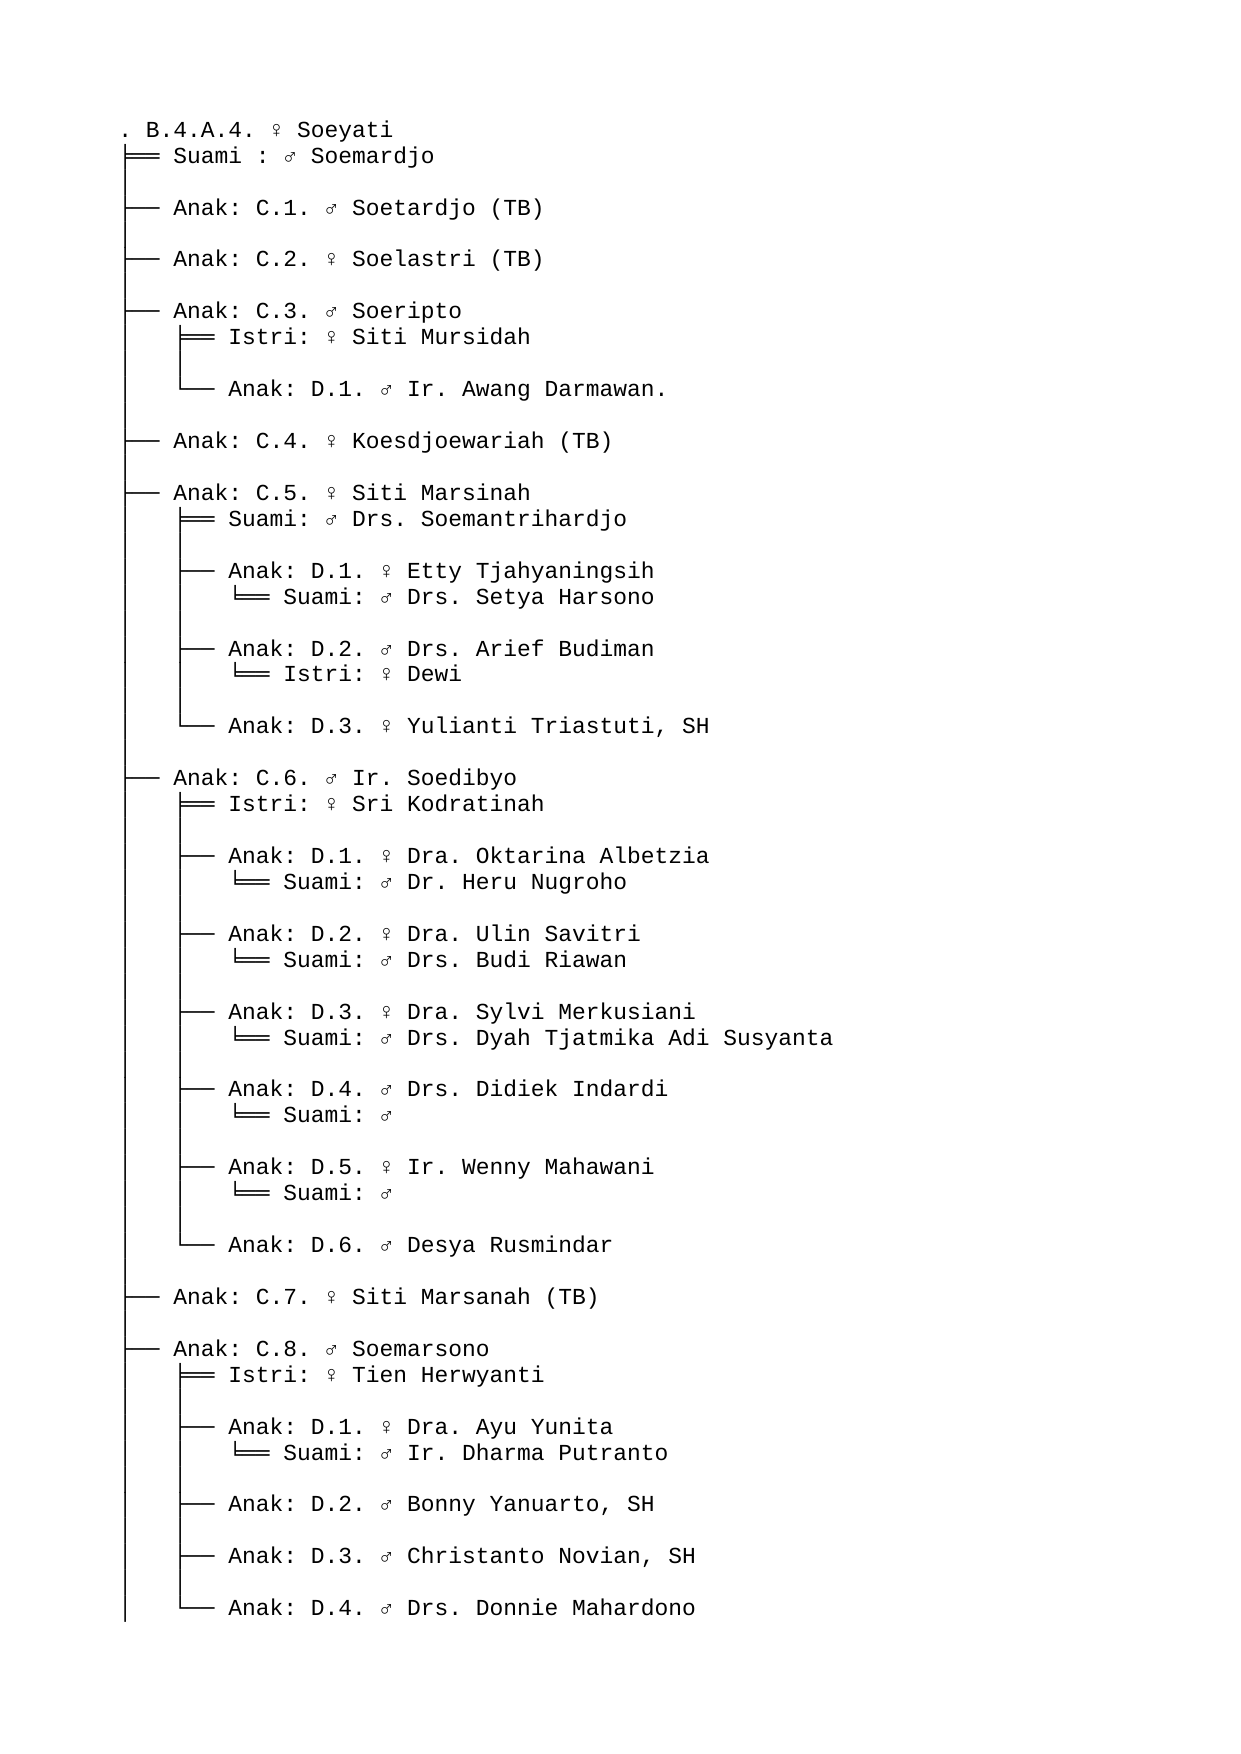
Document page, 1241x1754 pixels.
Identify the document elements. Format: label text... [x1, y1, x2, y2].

text │ │ [118, 689, 124, 715]
text │ │ ╘══ Suami: ♂ [181, 1182, 1122, 1207]
text │ │ ╘══ Suami: ♂ Drs. Budi Riawan [126, 948, 179, 974]
text │ ╞══ Istri: ♀ Siti Mursidah [181, 326, 1122, 352]
text │ │ [126, 1207, 179, 1233]
text │ └── Anak: D.1. ♂ Ir. Awang Darmawan. [126, 377, 1122, 403]
text │ │ [118, 1519, 124, 1545]
text │ ├── Anak: D.2. ♀ Dra. Ulin Savitri [126, 922, 179, 948]
text │ │ [126, 1571, 179, 1597]
text │ ├── Anak: D.2. ♀ Dra. Ulin Savitri [181, 922, 1122, 948]
text │ │ ╘══ Suami: ♂ Drs. Dyah Tjatmika Adi Susyanta [126, 1026, 179, 1052]
text │ │ [126, 1130, 179, 1156]
text │ │ ╘══ Suami: ♂ Ir. Dharma Putranto [126, 1441, 179, 1467]
text ├── Anak: C.8. ♂ Soemarsono [126, 1337, 1122, 1363]
text │ [126, 455, 1122, 481]
text │ └── Anak: D.3. ♀ Yulianti Triastuti, SH [126, 715, 1122, 741]
text │ └── Anak: D.4. ♂ Drs. Donnie Mahardono [126, 1597, 1122, 1622]
text │ [126, 222, 1122, 248]
text │ │ [118, 1467, 124, 1493]
text │ [118, 741, 124, 767]
text │ │ [181, 974, 1122, 1000]
text │ │ ╘══ Suami: ♂ Drs. Setya Harsono [181, 585, 1122, 611]
text │ ╞══ Istri: ♀ Sri Kodratinah [181, 792, 1122, 818]
text │ │ ╘══ Istri: ♀ Dewi [181, 663, 1122, 689]
text │ [118, 1311, 124, 1337]
text │ │ [181, 1052, 1122, 1078]
text │ │ [181, 1519, 1122, 1545]
text │ ╞══ Istri: ♀ Sri Kodratinah [126, 792, 179, 818]
text │ ├── Anak: D.5. ♀ Ir. Wenny Mahawani [181, 1156, 1122, 1182]
text │ ├── Anak: D.1. ♀ Etty Tjahyaningsih [126, 559, 179, 585]
text │ ╞══ Suami: ♂ Drs. Soemantrihardjo [126, 507, 179, 533]
text │ [118, 222, 124, 248]
text │ │ [181, 1389, 1122, 1415]
text │ ├── Anak: D.2. ♂ Drs. Arief Budiman [126, 637, 179, 663]
text │ │ [126, 974, 179, 1000]
text │ │ [181, 1130, 1122, 1156]
text │ │ ╘══ Suami: ♂ [181, 1104, 1122, 1130]
text │ ╞══ Suami: ♂ Drs. Soemantrihardjo [181, 507, 1122, 533]
text │ │ [126, 1519, 179, 1545]
text │ │ [118, 818, 124, 844]
text │ ├── Anak: D.3. ♂ Christanto Novian, SH [126, 1545, 179, 1571]
text ├── Anak: C.2. ♀ Soelastri (TB) [126, 248, 1122, 274]
text │ [126, 1311, 1122, 1337]
text │ ├── Anak: D.1. ♀ Dra. Oktarina Albetzia [126, 844, 179, 870]
text │ │ ╘══ Suami: ♂ [126, 1182, 179, 1207]
text │ ├── Anak: D.3. ♂ Christanto Novian, SH [181, 1545, 1122, 1571]
text │ ├── Anak: D.4. ♂ Drs. Didiek Indardi [181, 1078, 1122, 1104]
text │ │ [126, 896, 179, 922]
text │ ├── Anak: D.2. ♂ Bonny Yanuarto, SH [126, 1493, 179, 1519]
text │ │ [181, 611, 1122, 637]
text │ ├── Anak: D.3. ♀ Dra. Sylvi Merkusiani [126, 1000, 179, 1026]
text │ [118, 455, 124, 481]
text │ │ [181, 1207, 1122, 1233]
text │ ├── Anak: D.1. ♀ Dra. Ayu Yunita [126, 1415, 179, 1441]
text │ [118, 1259, 124, 1285]
text │ │ [126, 1467, 179, 1493]
text │ │ ╘══ Suami: ♂ Ir. Dharma Putranto [181, 1441, 1122, 1467]
text │ ╞══ Istri: ♀ Tien Herwyanti [126, 1363, 179, 1389]
text │ ├── Anak: D.1. ♀ Dra. Oktarina Albetzia [181, 844, 1122, 870]
text │ │ ╘══ Suami: ♂ Drs. Dyah Tjatmika Adi Susyanta [181, 1026, 1122, 1052]
text │ [118, 274, 124, 300]
text ├── Anak: C.5. ♀ Siti Marsinah [126, 481, 1122, 507]
text │ ├── Anak: D.1. ♀ Dra. Ayu Yunita [181, 1415, 1122, 1441]
text ├── Anak: C.4. ♀ Koesdjoewariah (TB) [126, 429, 1122, 455]
text │ │ [118, 352, 124, 377]
text │ [118, 170, 124, 196]
text │ │ ╘══ Suami: ♂ Dr. Heru Nugroho [181, 870, 1122, 896]
text │ │ ╘══ Suami: ♂ [126, 1104, 179, 1130]
text │ │ [126, 689, 179, 715]
text │ ╞══ Istri: ♀ Siti Mursidah [126, 326, 179, 352]
text │ │ [126, 352, 179, 377]
text │ │ [118, 533, 124, 559]
text │ ├── Anak: D.2. ♂ Bonny Yanuarto, SH [181, 1493, 1122, 1519]
text │ │ [118, 1389, 124, 1415]
text │ [126, 1259, 1122, 1285]
text │ │ [181, 1467, 1122, 1493]
text │ │ [118, 611, 124, 637]
text ├── Anak: C.6. ♂ Ir. Soedibyo [126, 767, 1122, 792]
text │ │ [118, 1207, 124, 1233]
text │ ╞══ Istri: ♀ Tien Herwyanti [181, 1363, 1122, 1389]
text ╞══ Suami : ♂ Soemardjo [126, 144, 1122, 170]
text ├── Anak: C.3. ♂ Soeripto [126, 300, 1122, 326]
text │ │ [181, 533, 1122, 559]
text │ │ [118, 896, 124, 922]
text ├── Anak: C.7. ♀ Siti Marsanah (TB) [126, 1285, 1122, 1311]
text │ │ [126, 1052, 179, 1078]
text │ ├── Anak: D.2. ♂ Drs. Arief Budiman [181, 637, 1122, 663]
text │ [118, 403, 124, 429]
text │ │ [181, 689, 1122, 715]
text │ │ [118, 1052, 124, 1078]
text │ │ [126, 533, 179, 559]
text │ ├── Anak: D.3. ♀ Dra. Sylvi Merkusiani [181, 1000, 1122, 1026]
text │ │ [126, 1389, 179, 1415]
text │ ├── Anak: D.1. ♀ Etty Tjahyaningsih [181, 559, 1122, 585]
text │ └── Anak: D.6. ♂ Desya Rusmindar [126, 1233, 1122, 1259]
text │ │ [118, 974, 124, 1000]
text │ │ ╘══ Suami: ♂ Drs. Budi Riawan [181, 948, 1122, 974]
text │ ├── Anak: D.5. ♀ Ir. Wenny Mahawani [126, 1156, 179, 1182]
text │ │ ╘══ Istri: ♀ Dewi [126, 663, 179, 689]
text . B.4.A.4. ♀ Soeyati [118, 118, 1122, 144]
text │ [126, 403, 1122, 429]
text │ ├── Anak: D.4. ♂ Drs. Didiek Indardi [126, 1078, 179, 1104]
text │ │ [181, 352, 1122, 377]
text │ [126, 170, 1122, 196]
text │ │ [126, 611, 179, 637]
text │ │ [181, 896, 1122, 922]
text │ │ ╘══ Suami: ♂ Drs. Setya Harsono [126, 585, 179, 611]
text │ [126, 741, 1122, 767]
text │ │ [126, 818, 179, 844]
text │ │ [118, 1130, 124, 1156]
text │ │ [181, 1571, 1122, 1597]
text │ │ ╘══ Suami: ♂ Dr. Heru Nugroho [126, 870, 179, 896]
text │ [126, 274, 1122, 300]
text │ │ [118, 1571, 124, 1597]
text ├── Anak: C.1. ♂ Soetardjo (TB) [126, 196, 1122, 222]
text │ │ [181, 818, 1122, 844]
